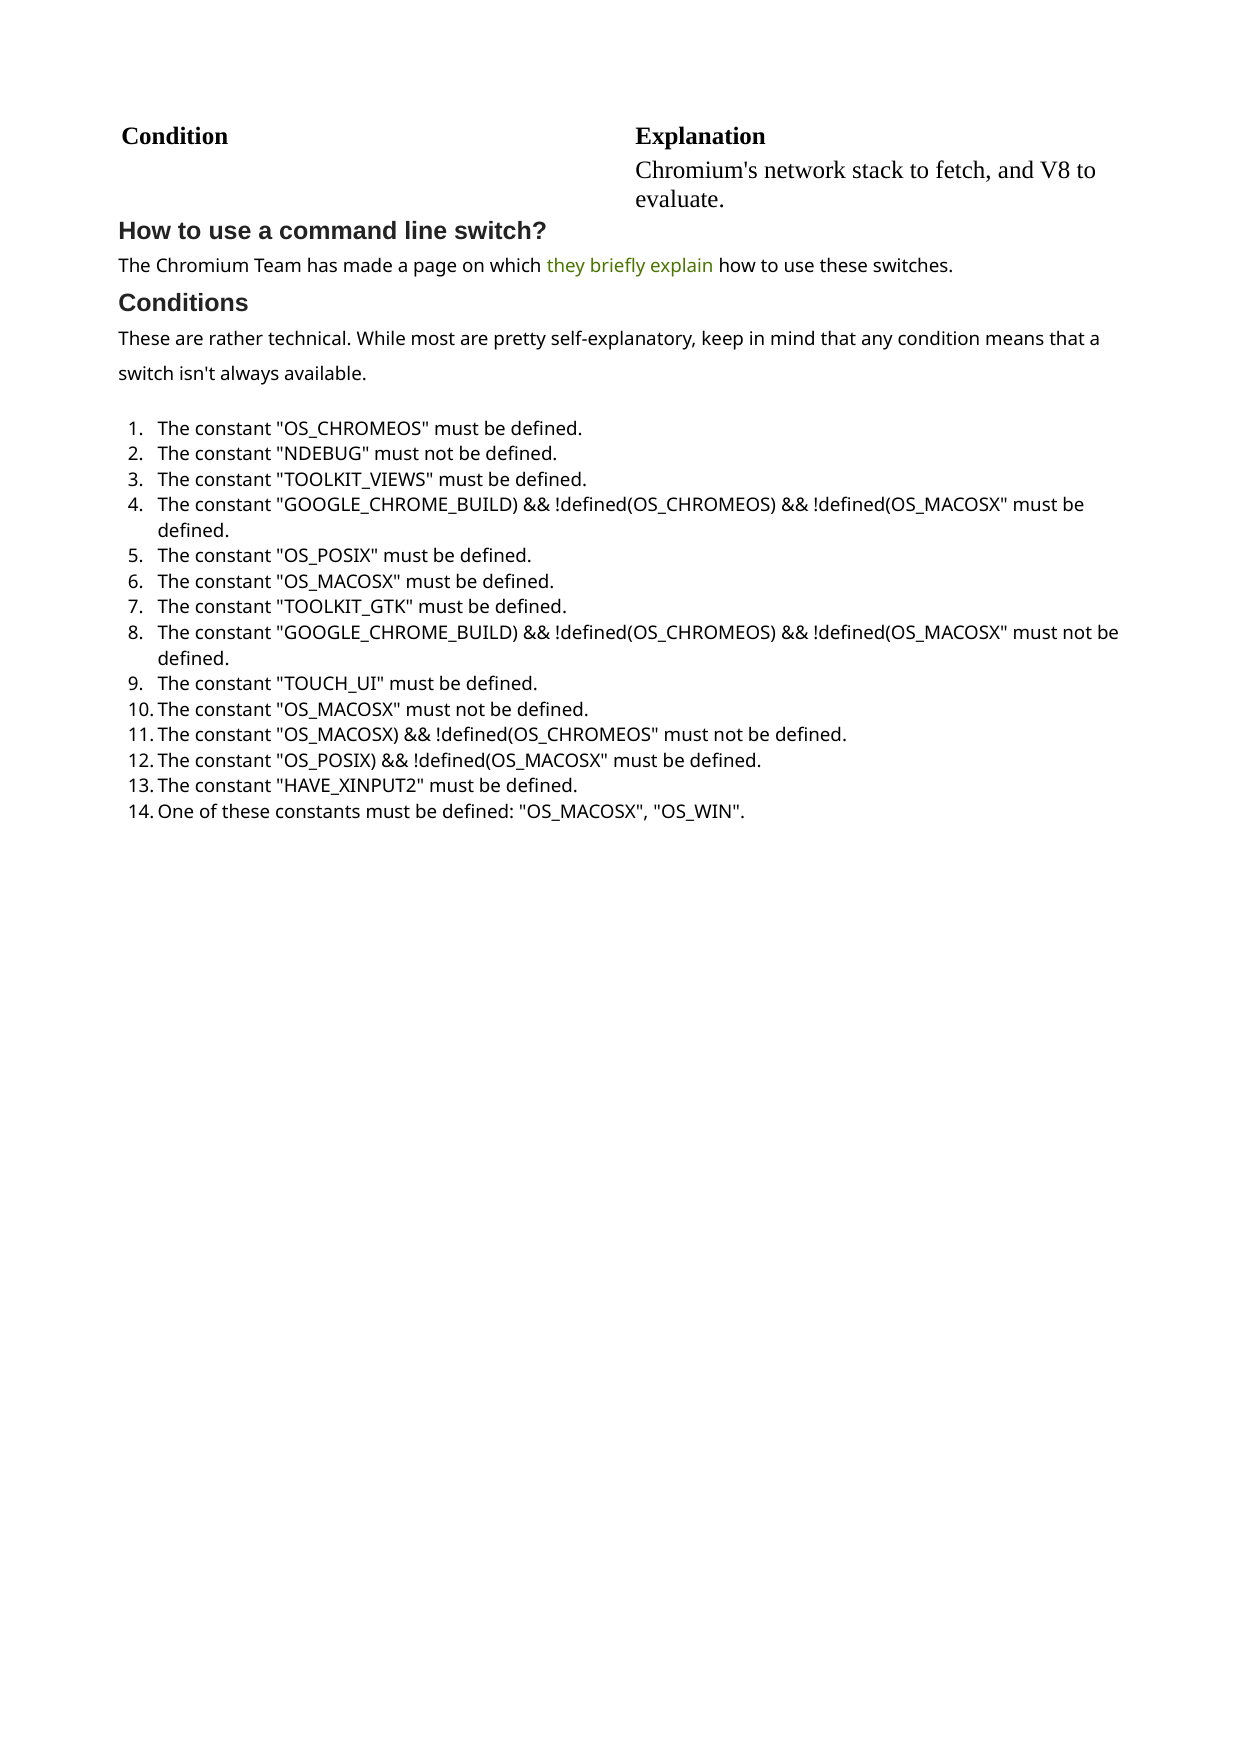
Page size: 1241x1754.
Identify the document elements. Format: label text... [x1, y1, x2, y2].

subtitle Conditions [118, 288, 1122, 317]
list The constant "OS_MACOSX" must be defined. [128, 568, 1122, 594]
list The constant "TOOLKIT_VIEWS" must be defined. [128, 466, 1122, 492]
list The constant "OS_POSIX" must be defined. [128, 543, 1122, 568]
list The constant "OS_CHROMEOS" must be defined. [128, 415, 1122, 441]
list The constant "TOUCH_UI" must be defined. [128, 670, 1122, 696]
table_cell [118, 153, 632, 216]
list The constant "NDEBUG" must not be defined. [128, 441, 1122, 466]
table_header Condition [118, 118, 632, 153]
list The constant "TOOLKIT_GTK" must be defined. [128, 594, 1122, 619]
table_header Explanation [632, 118, 1122, 153]
list The constant "OS_MACOSX) && !defined(OS_CHROMEOS" must not be defined. [128, 721, 1122, 747]
text These are rather technical. While most are pretty self-explanatory, keep in mind that any condition means that a switch isn't always available. [118, 325, 1122, 386]
list The constant "OS_MACOSX" must not be defined. [128, 696, 1122, 721]
list The constant "GOOGLE_CHROME_BUILD) && !defined(OS_CHROMEOS) && !defined(OS_MACOSX" must be defined. [128, 492, 1122, 543]
subtitle How to use a command line switch? [118, 216, 1122, 245]
text The Chromium Team has made a page on which they briefly explain how to use these switches. [118, 253, 1122, 278]
list One of these constants must be defined: "OS_MACOSX", "OS_WIN". [128, 798, 1122, 823]
list The constant "HAVE_XINPUT2" must be defined. [128, 772, 1122, 798]
list The constant "OS_POSIX) && !defined(OS_MACOSX" must be defined. [128, 747, 1122, 772]
table_cell Chromium's network stack to fetch, and V8 to evaluate. [632, 153, 1122, 216]
list The constant "GOOGLE_CHROME_BUILD) && !defined(OS_CHROMEOS) && !defined(OS_MACOSX" must not be defined. [128, 619, 1122, 670]
